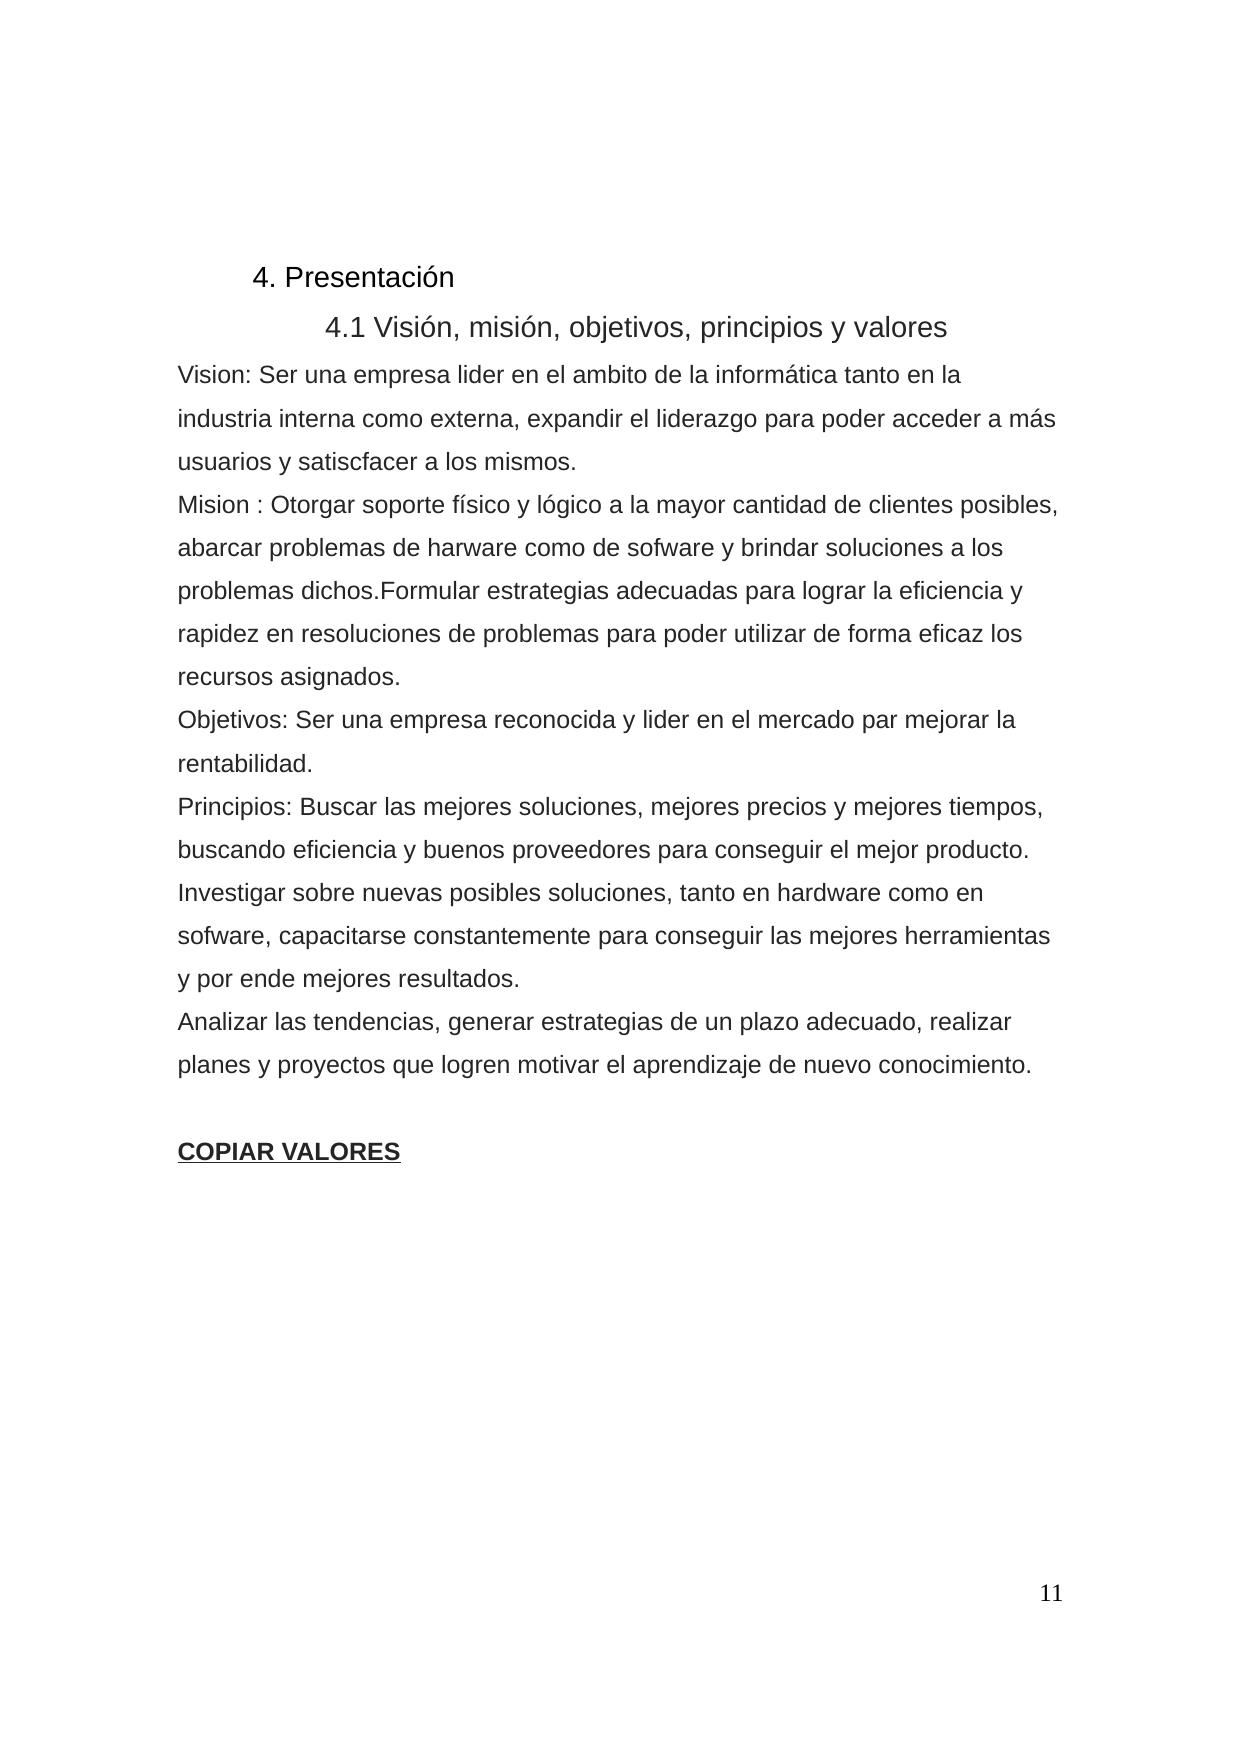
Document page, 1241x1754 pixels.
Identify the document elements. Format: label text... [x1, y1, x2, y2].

text 4.1 Visión, misión, objetivos, principios y valores [177, 310, 1063, 344]
text Analizar las tendencias, generar estrategias de un plazo adecuado, realizar planes y proyectos que logren motivar el aprendizaje de nuevo conocimiento. [177, 1007, 1063, 1079]
text Mision : Otorgar soporte físico y lógico a la mayor cantidad de clientes posibles, abarcar problemas de harware como de sofware y brindar soluciones a los problemas dichos.Formular estrategias adecuadas para lograr la eficiencia y rapidez en resoluciones de problemas para poder utilizar de forma eficaz los recursos asignados. Objetivos: Ser una empresa reconocida y lider en el mercado par mejorar la rentabilidad. Principios: Buscar las mejores soluciones, mejores precios y mejores tiempos, buscando eficiencia y buenos proveedores para conseguir el mejor producto. Investigar sobre nuevas posibles soluciones, tanto en hardware como en sofware, capacitarse constantemente para conseguir las mejores herramientas y por ende mejores resultados. [177, 490, 1063, 993]
text COPIAR VALORES [177, 1137, 1063, 1165]
list 4. Presentación [215, 260, 1063, 293]
text Vision: Ser una empresa lider en el ambito de la informática tanto en la industria interna como externa, expandir el liderazgo para poder acceder a más usuarios y satiscfacer a los mismos. [177, 360, 1063, 475]
